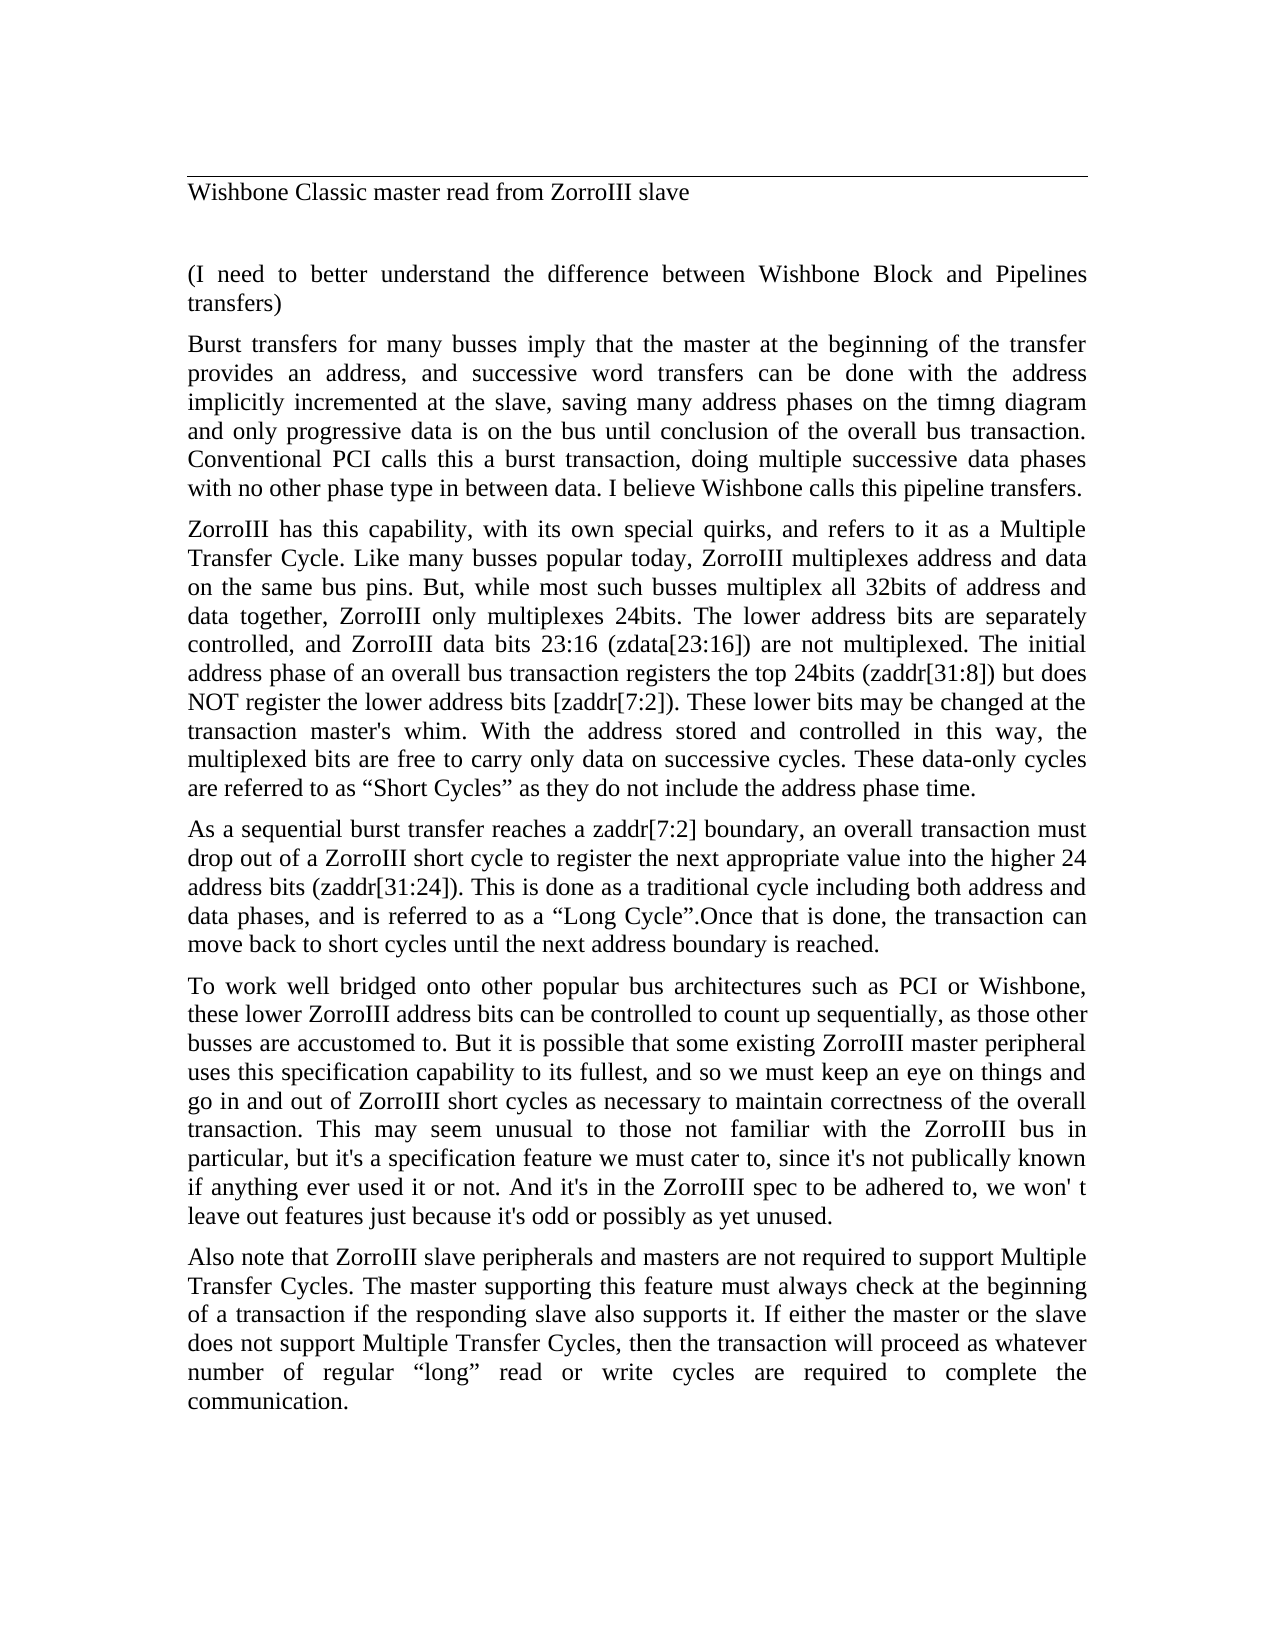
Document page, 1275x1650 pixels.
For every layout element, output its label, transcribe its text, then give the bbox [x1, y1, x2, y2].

text Burst transfers for many busses imply that the master at the beginning of the transfer provides an address, and successive word transfers can be done with the address implicitly incremented at the slave, saving many address phases on the timng diagram and only progressive data is on the bus until conclusion of the overall bus transaction. Conventional PCI calls this a burst transaction, doing multiple successive data phases with no other phase type in between data. I believe Wishbone calls this pipeline transfers. [187, 329, 1088, 502]
text Also note that ZorroIII slave peripherals and masters are not required to support Multiple Transfer Cycles. The master supporting this feature must always check at the beginning of a transaction if the responding slave also supports it. If either the master or the slave does not support Multiple Transfer Cycles, then the transaction will proceed as whatever number of regular “long” read or write cycles are required to complete the communication. [187, 1242, 1088, 1414]
text As a sequential burst transfer reaches a zaddr[7:2] boundary, an overall transaction must drop out of a ZorroIII short cycle to register the next appropriate value into the higher 24 address bits (zaddr[31:24]). This is done as a traditional cycle including both address and data phases, and is referred to as a “Long Cycle”.Once that is done, the transaction can move back to short cycles until the next address boundary is reached. [187, 814, 1088, 958]
text Wishbone Classic master read from ZorroIII slave [187, 177, 1088, 206]
text (I need to better understand the difference between Wishbone Block and Pipelines transfers) [187, 259, 1088, 317]
text ZorroIII has this capability, with its own special quirks, and refers to it as a Multiple Transfer Cycle. Like many busses popular today, ZorroIII multiplexes address and data on the same bus pins. But, while most such busses multiplex all 32bits of address and data together, ZorroIII only multiplexes 24bits. The lower address bits are separately controlled, and ZorroIII data bits 23:16 (zdata[23:16]) are not multiplexed. The initial address phase of an overall bus transaction registers the top 24bits (zaddr[31:8]) but does NOT register the lower address bits [zaddr[7:2]). These lower bits may be changed at the transaction master's whim. With the address stored and controlled in this way, the multiplexed bits are free to carry only data on successive cycles. These data-only cycles are referred to as “Short Cycles” as they do not include the address phase time. [187, 514, 1088, 802]
text To work well bridged onto other popular bus architectures such as PCI or Wishbone, these lower ZorroIII address bits can be controlled to count up sequentially, as those other busses are accustomed to. But it is possible that some existing ZorroIII master peripheral uses this specification capability to its fullest, and so we must keep an eye on things and go in and out of ZorroIII short cycles as necessary to maintain correctness of the overall transaction. This may seem unusual to those not familiar with the ZorroIII bus in particular, but it's a specification feature we must cater to, since it's not publically known if anything ever used it or not. And it's in the ZorroIII spec to be adhered to, we won' t leave out features just because it's odd or possibly as yet unused. [187, 971, 1088, 1229]
